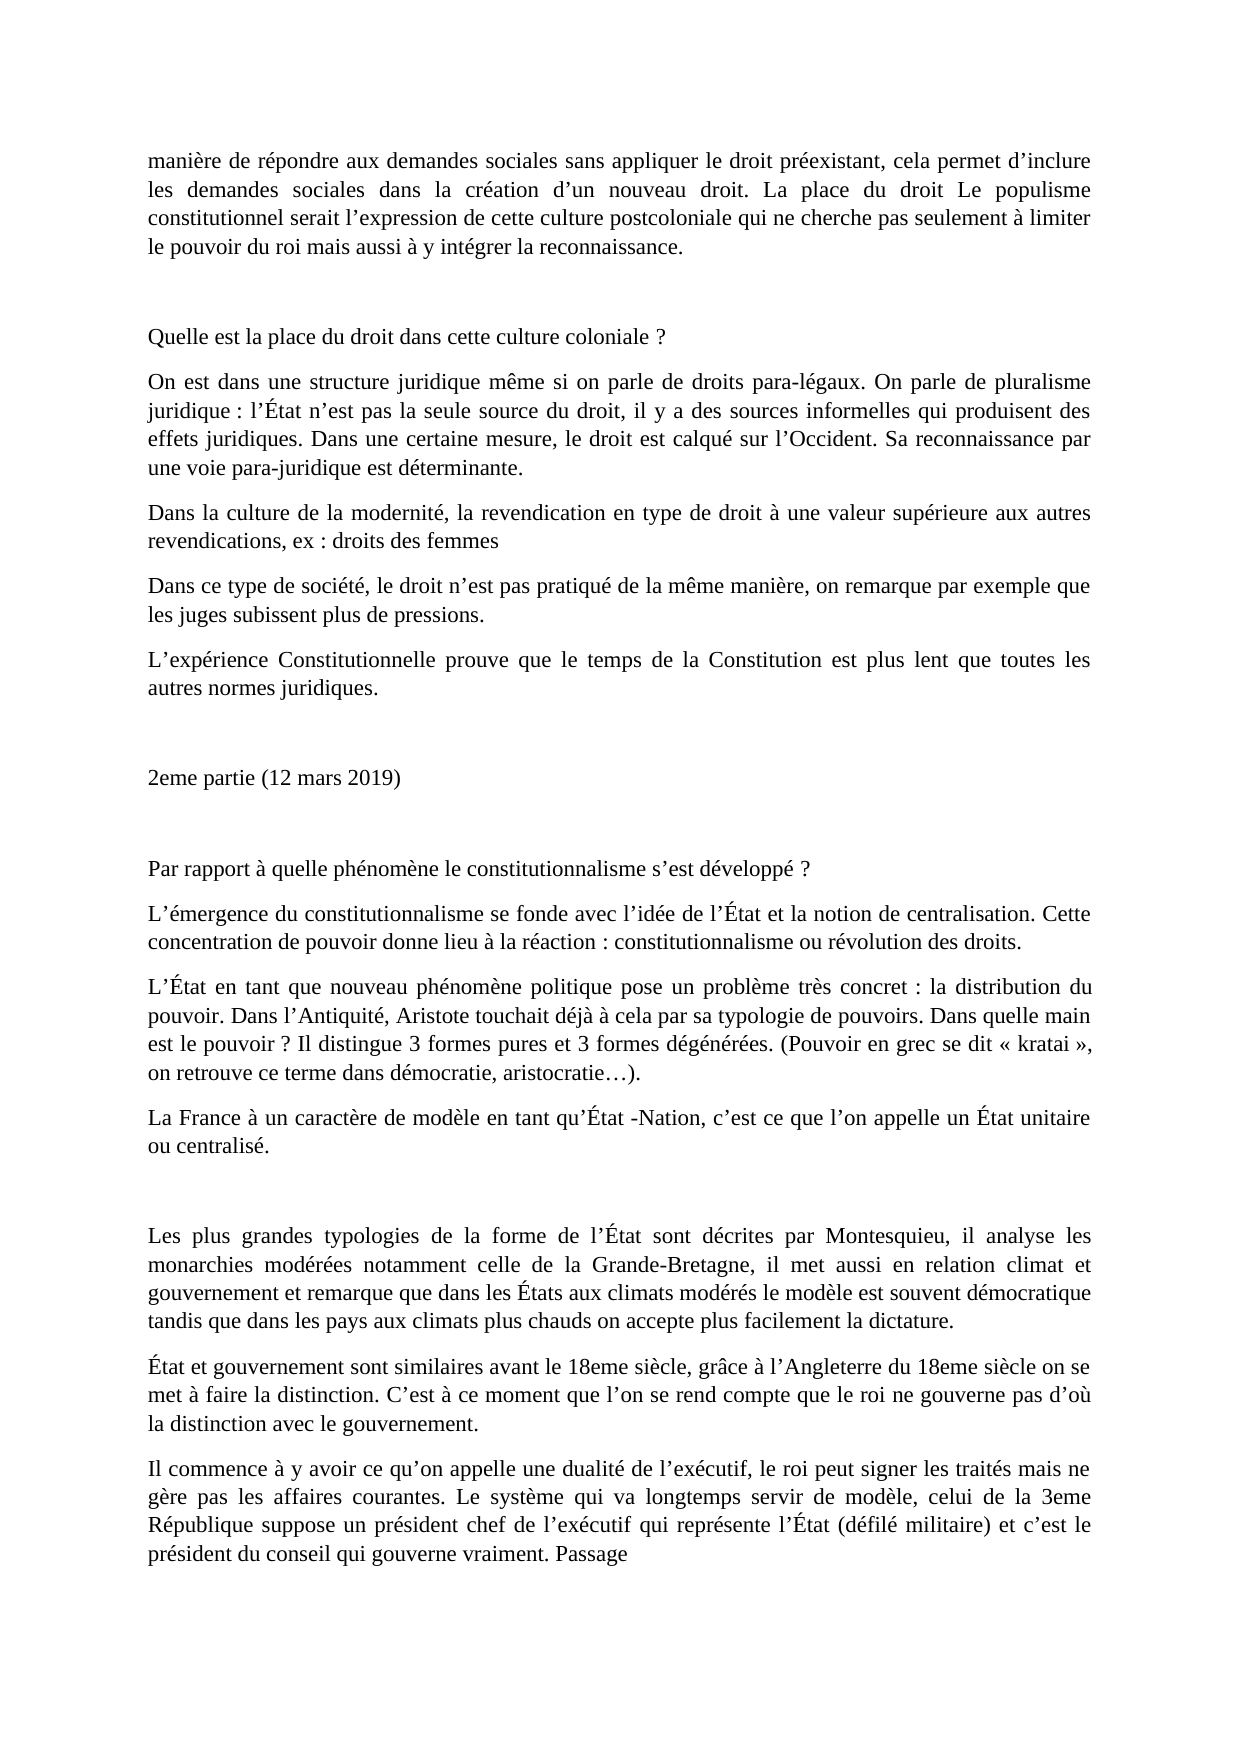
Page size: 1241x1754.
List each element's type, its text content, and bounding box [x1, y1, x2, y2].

text Par rapport à quelle phénomène le constitutionnalisme s’est développé ? [148, 854, 1093, 881]
text Dans ce type de société, le droit n’est pas pratiqué de la même manière, on remarque par exemple que les juges subissent plus de pressions. [148, 572, 1093, 627]
text Les plus grandes typologies de la forme de l’État sont décrites par Montesquieu, il analyse les monarchies modérées notamment celle de la Grande-Bretagne, il met aussi en relation climat et gouvernement et remarque que dans les États aux climats modérés le modèle est souvent démocratique tandis que dans les pays aux climats plus chauds on accepte plus facilement la dictature. [148, 1222, 1093, 1334]
text Quelle est la place du droit dans cette culture coloniale ? [148, 323, 1093, 349]
text L’émergence du constitutionnalisme se fonde avec l’idée de l’État et la notion de centralisation. Cette concentration de pouvoir donne lieu à la réaction : constitutionnalisme ou révolution des droits. [148, 900, 1093, 954]
text La France à un caractère de modèle en tant qu’État -Nation, c’est ce que l’on appelle un État unitaire ou centralisé. [148, 1104, 1093, 1158]
text manière de répondre aux demandes sociales sans appliquer le droit préexistant, cela permet d’inclure les demandes sociales dans la création d’un nouveau droit. La place du droit Le populisme constitutionnel serait l’expression de cette culture postcoloniale qui ne cherche pas seulement à limiter le pouvoir du roi mais aussi à y intégrer la reconnaissance. [148, 148, 1093, 259]
text 2eme partie (12 mars 2019) [148, 764, 1093, 791]
text Il commence à y avoir ce qu’on appelle une dualité de l’exécutif, le roi peut signer les traités mais ne gère pas les affaires courantes. Le système qui va longtemps servir de modèle, celui de la 3eme République suppose un président chef de l’exécutif qui représente l’État (défilé militaire) et c’est le président du conseil qui gouverne vraiment. Passage [148, 1455, 1093, 1566]
text État et gouvernement sont similaires avant le 18eme siècle, grâce à l’Angleterre du 18eme siècle on se met à faire la distinction. C’est à ce moment que l’on se rend compte que le roi ne gouverne pas d’où la distinction avec le gouvernement. [148, 1353, 1093, 1436]
text L’État en tant que nouveau phénomène politique pose un problème très concret : la distribution du pouvoir. Dans l’Antiquité, Aristote touchait déjà à cela par sa typologie de pouvoirs. Dans quelle main est le pouvoir ? Il distingue 3 formes pures et 3 formes dégénérées. (Pouvoir en grec se dit « kratai », on retrouve ce terme dans démocratie, aristocratie…). [148, 973, 1093, 1085]
text On est dans une structure juridique même si on parle de droits para-légaux. On parle de pluralisme juridique : l’État n’est pas la seule source du droit, il y a des sources informelles qui produisent des effets juridiques. Dans une certaine mesure, le droit est calqué sur l’Occident. Sa reconnaissance par une voie para-juridique est déterminante. [148, 368, 1093, 480]
text L’expérience Constitutionnelle prouve que le temps de la Constitution est plus lent que toutes les autres normes juridiques. [148, 646, 1093, 701]
text Dans la culture de la modernité, la revendication en type de droit à une valeur supérieure aux autres revendications, ex : droits des femmes [148, 499, 1093, 553]
